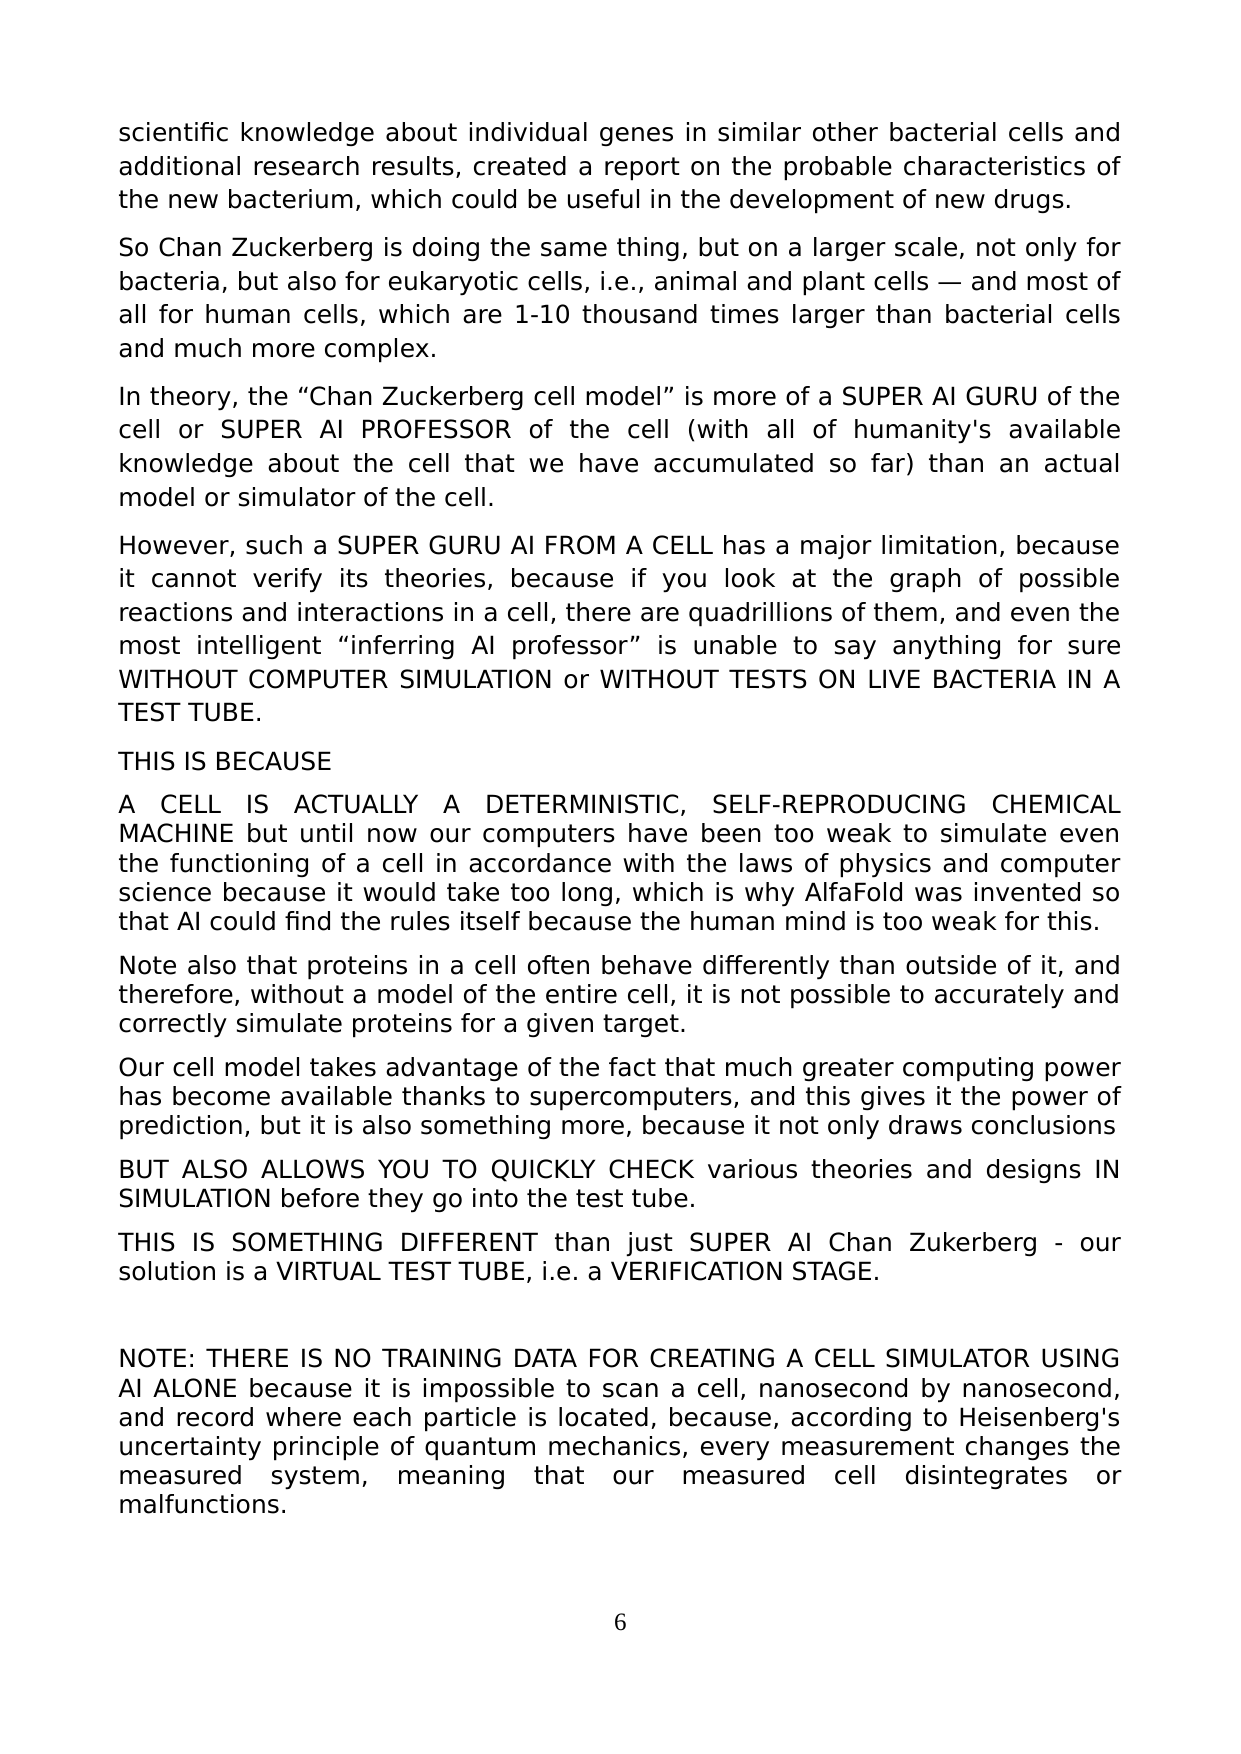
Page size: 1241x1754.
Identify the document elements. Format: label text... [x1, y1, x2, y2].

text Our cell model takes advantage of the fact that much greater computing power has become available thanks to supercomputers, and this gives it the power of prediction, but it is also something more, because it not only draws conclusions [118, 1053, 1122, 1140]
text THIS IS SOMETHING DIFFERENT than just SUPER AI Chan Zukerberg - our solution is a VIRTUAL TEST TUBE, i.e. a VERIFICATION STAGE. [118, 1228, 1122, 1286]
text So Chan Zuckerberg is doing the same thing, but on a larger scale, not only for bacteria, but also for eukaryotic cells, i.e., animal and plant cells — and most of all for human cells, which are 1-10 thousand times larger than bacterial cells and much more complex. [118, 233, 1122, 363]
text THIS IS BECAUSE [118, 747, 1122, 776]
text However, such a SUPER GURU AI FROM A CELL has a major limitation, because it cannot verify its theories, because if you look at the graph of possible reactions and interactions in a cell, there are quadrillions of them, and even the most intelligent “inferring AI professor” is unable to say anything for sure WITHOUT COMPUTER SIMULATION or WITHOUT TESTS ON LIVE BACTERIA IN A TEST TUBE. [118, 531, 1122, 728]
text In theory, the “Chan Zuckerberg cell model” is more of a SUPER AI GURU of the cell or SUPER AI PROFESSOR of the cell (with all of humanity's available knowledge about the cell that we have accumulated so far) than an actual model or simulator of the cell. [118, 382, 1122, 512]
text BUT ALSO ALLOWS YOU TO QUICKLY CHECK various theories and designs IN SIMULATION before they go into the test tube. [118, 1155, 1122, 1213]
text NOTE: THERE IS NO TRAINING DATA FOR CREATING A CELL SIMULATOR USING AI ALONE because it is impossible to scan a cell, nanosecond by nanosecond, and record where each particle is located, because, according to Heisenberg's uncertainty principle of quantum mechanics, every measurement changes the measured system, meaning that our measured cell disintegrates or malfunctions. [118, 1344, 1122, 1519]
text A CELL IS ACTUALLY A DETERMINISTIC, SELF-REPRODUCING CHEMICAL MACHINE but until now our computers have been too weak to simulate even the functioning of a cell in accordance with the laws of physics and computer science because it would take too long, which is why AlfaFold was invented so that AI could find the rules itself because the human mind is too weak for this. [118, 790, 1122, 936]
text scientific knowledge about individual genes in similar other bacterial cells and additional research results, created a report on the probable characteristics of the new bacterium, which could be useful in the development of new drugs. [118, 118, 1122, 214]
text Note also that proteins in a cell often behave differently than outside of it, and therefore, without a model of the entire cell, it is not possible to accurately and correctly simulate proteins for a given target. [118, 951, 1122, 1038]
